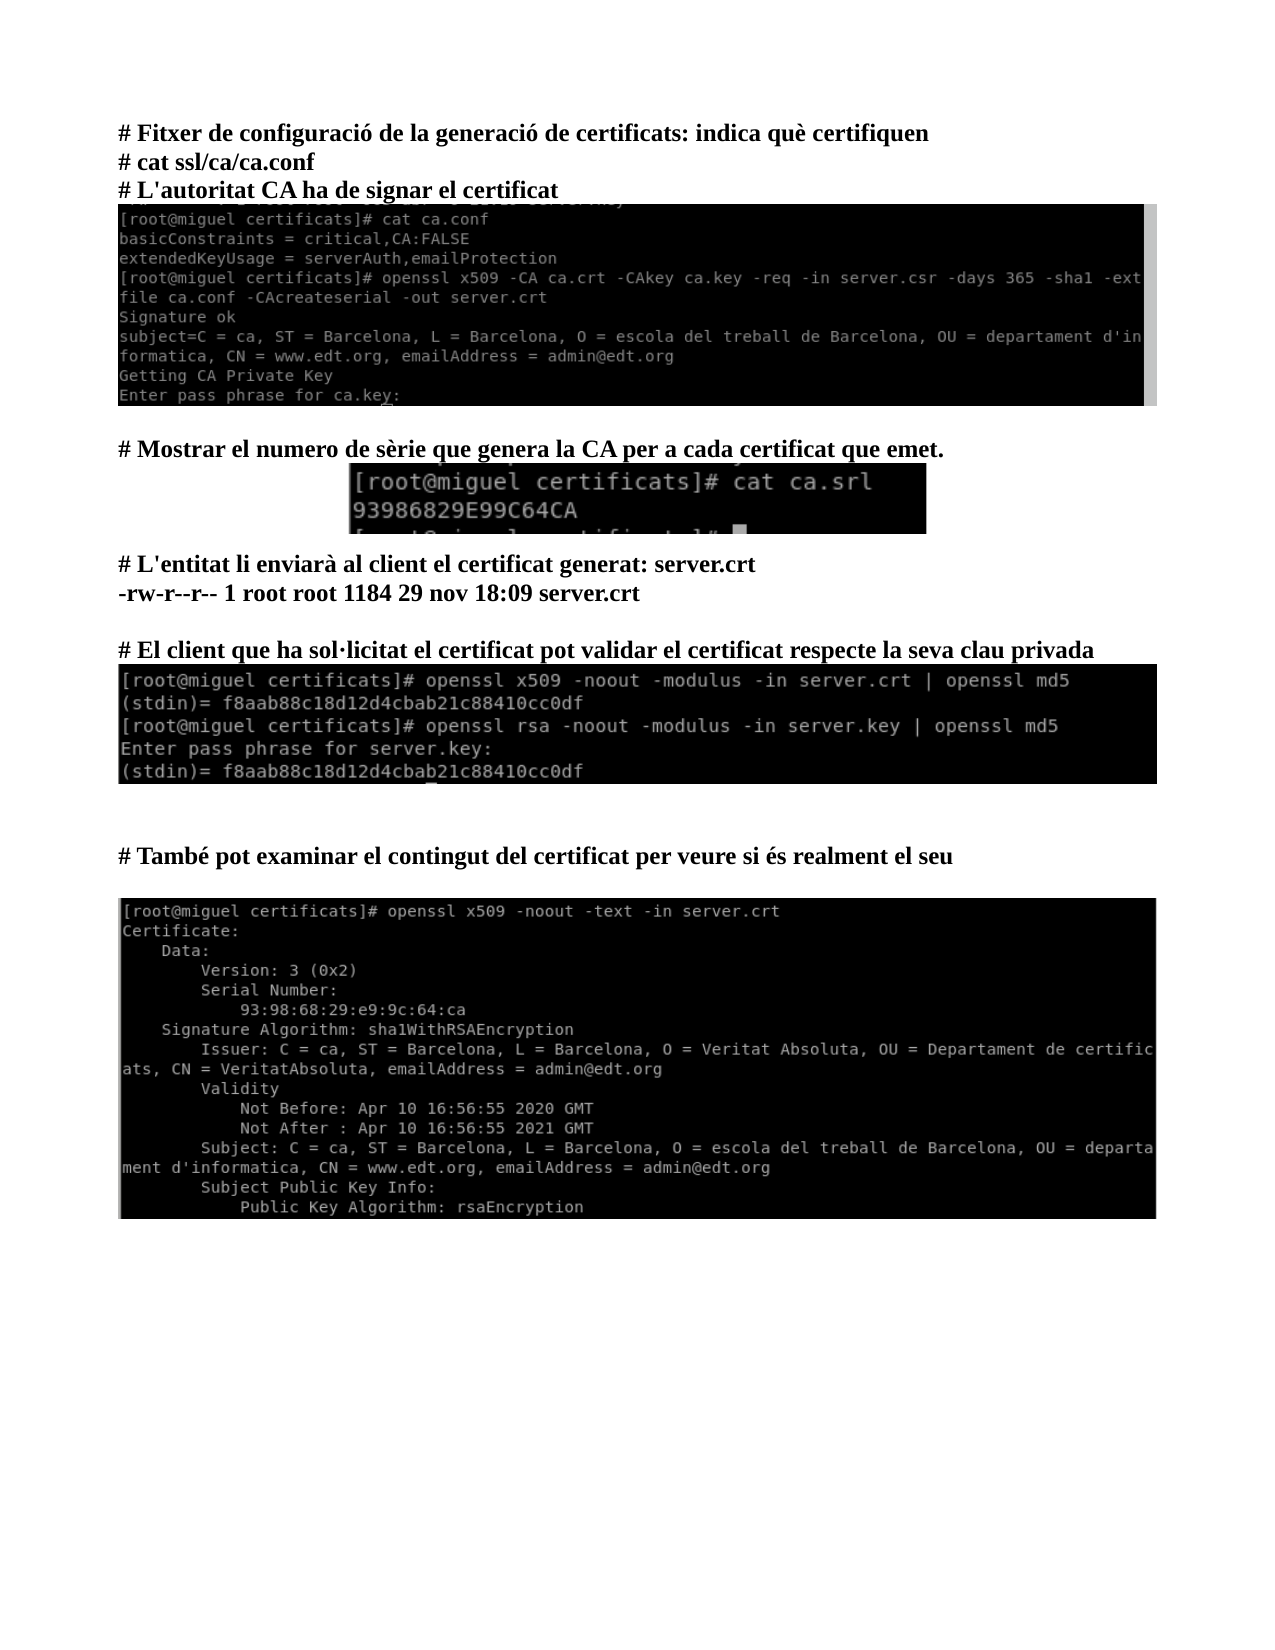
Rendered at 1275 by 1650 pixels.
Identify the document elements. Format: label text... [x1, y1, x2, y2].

text # Mostrar el numero de sèrie que genera la CA per a cada certificat que emet. [118, 434, 1157, 463]
text # També pot examinar el contingut del certificat per veure si és realment el seu [118, 841, 1157, 870]
picture [348, 463, 927, 534]
text # cat ssl/ca/ca.conf [118, 147, 1157, 176]
picture [118, 898, 1157, 1219]
picture [118, 204, 1157, 406]
text # Fitxer de configuració de la generació de certificats: indica què certifiquen [118, 118, 1157, 147]
picture [118, 664, 1157, 784]
text # El client que ha sol·licitat el certificat pot validar el certificat respecte la seva clau privada [118, 636, 1157, 664]
text -rw-r--r-- 1 root root 1184 29 nov 18:09 server.crt [118, 578, 1157, 607]
text # L'entitat li enviarà al client el certificat generat: server.crt [118, 549, 1157, 578]
text # L'autoritat CA ha de signar el certificat [118, 176, 1157, 204]
